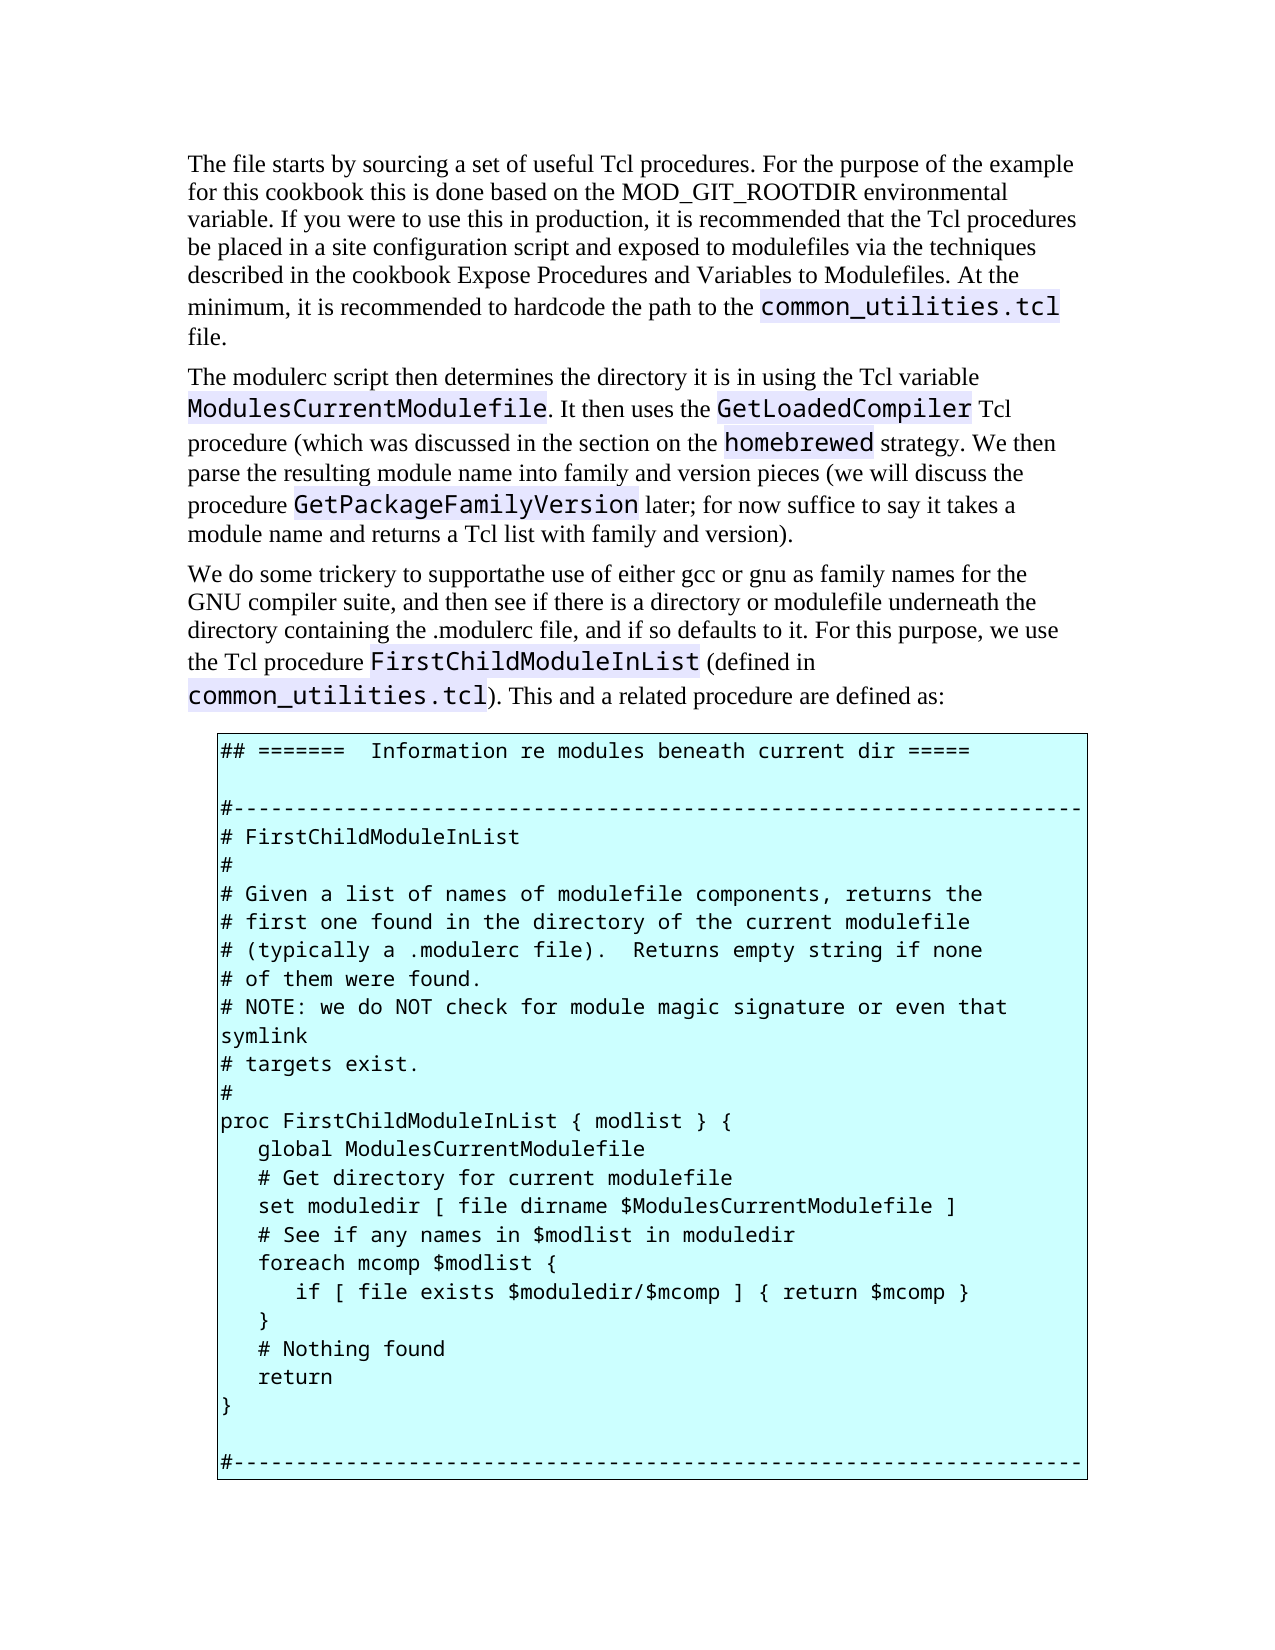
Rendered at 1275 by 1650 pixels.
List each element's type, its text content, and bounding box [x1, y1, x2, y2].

text We do some trickery to supportathe use of either gcc or gnu as family names for the GNU compiler suite, and then see if there is a directory or modulefile underneath the directory containing the .modulerc file, and if so defaults to it. For this purpose, we use the Tcl procedure FirstChildModuleInList (defined in common_utilities.tcl). This and a related procedure are defined as: [187, 561, 1087, 712]
text ## ======= Information re modules beneath current dir ===== #-------------------------------------------------------------------- # FirstChildModuleInList # # Given a list of names of modulefile components, returns the # first one found in the directory of the current modulefile # (typically a .modulerc file). Returns empty string if none # of them were found. # NOTE: we do NOT check for module magic signature or even that symlink # targets exist. # proc FirstChildModuleInList { modlist } { global ModulesCurrentModulefile # Get directory for current modulefile set moduledir [ file dirname $ModulesCurrentModulefile ] # See if any names in $modlist in moduledir foreach mcomp $modlist { if [ file exists $moduledir/$mcomp ] { return $mcomp } } # Nothing found return } #-------------------------------------------------------------------- [218, 734, 1087, 1479]
text The modulerc script then determines the directory it is in using the Tcl variable ModulesCurrentModulefile. It then uses the GetLoadedCompiler Tcl procedure (which was discussed in the section on the homebrewed strategy. We then parse the resulting module name into family and version pieces (we will discuss the procedure GetPackageFamilyVersion later; for now suffice to say it takes a module name and returns a Tcl list with family and version). [187, 363, 1087, 548]
text The file starts by sourcing a set of useful Tcl procedures. For the purpose of the example for this cookbook this is done based on the MOD_GIT_ROOTDIR environmental variable. If you were to use this in production, it is recommended that the Tcl procedures be placed in a site configuration script and exposed to modulefiles via the techniques described in the cookbook Expose Procedures and Variables to Modulefiles. At the minimum, it is recommended to hardcode the path to the common_utilities.tcl file. [187, 150, 1087, 350]
